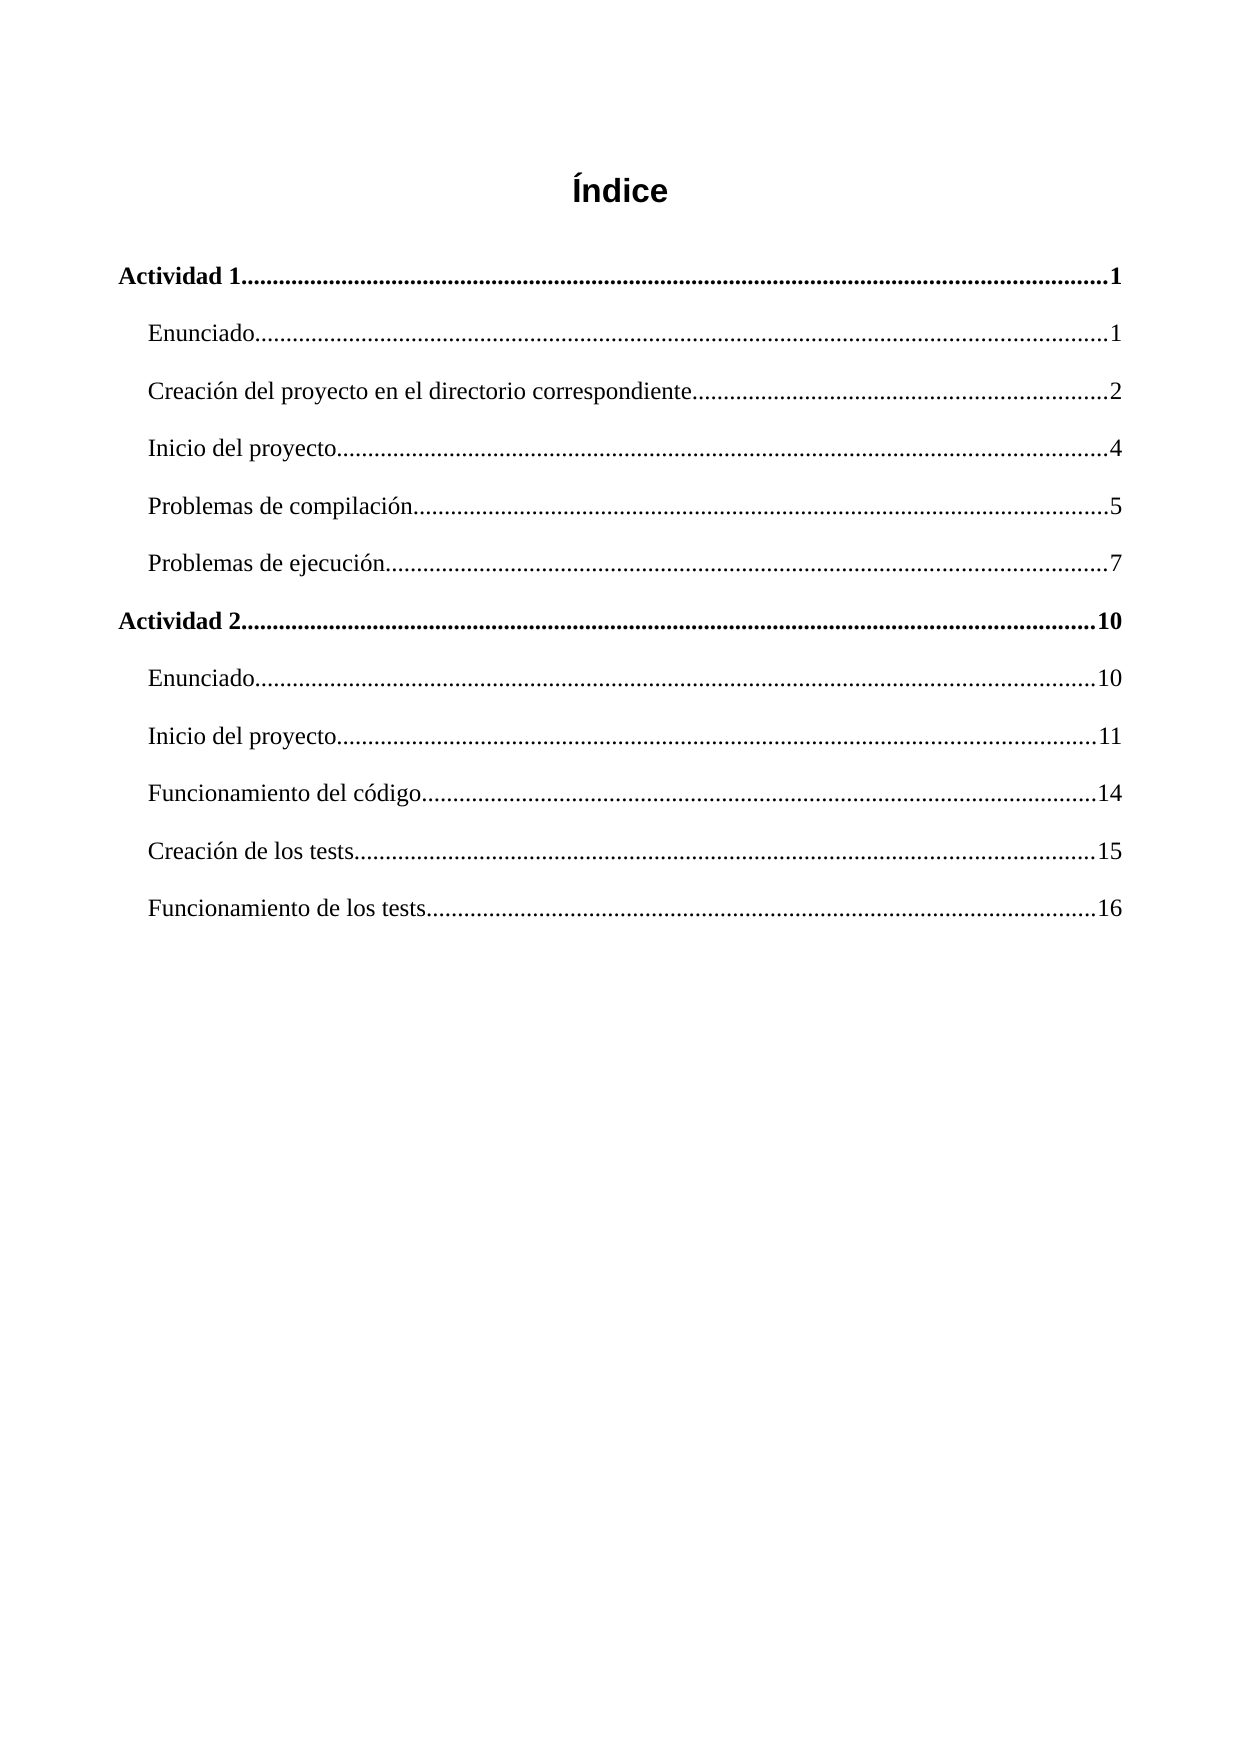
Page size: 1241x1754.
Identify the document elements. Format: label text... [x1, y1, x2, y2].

subtitle Índice [118, 171, 1122, 210]
text Enunciado 1 [148, 318, 1122, 347]
text Funcionamiento del código 14 [148, 778, 1122, 807]
text Funcionamiento de los tests 16 [148, 893, 1122, 922]
text Problemas de compilación 5 [148, 491, 1122, 519]
text Enunciado 10 [148, 663, 1122, 692]
text Problemas de ejecución 7 [148, 548, 1122, 577]
text Inicio del proyecto 4 [148, 433, 1122, 462]
text Creación del proyecto en el directorio correspondiente 2 [148, 376, 1122, 404]
text Creación de los tests 15 [148, 836, 1122, 864]
text Actividad 2 10 [118, 606, 1122, 634]
text Inicio del proyecto 11 [148, 721, 1122, 749]
text Actividad 1 1 [118, 261, 1122, 289]
